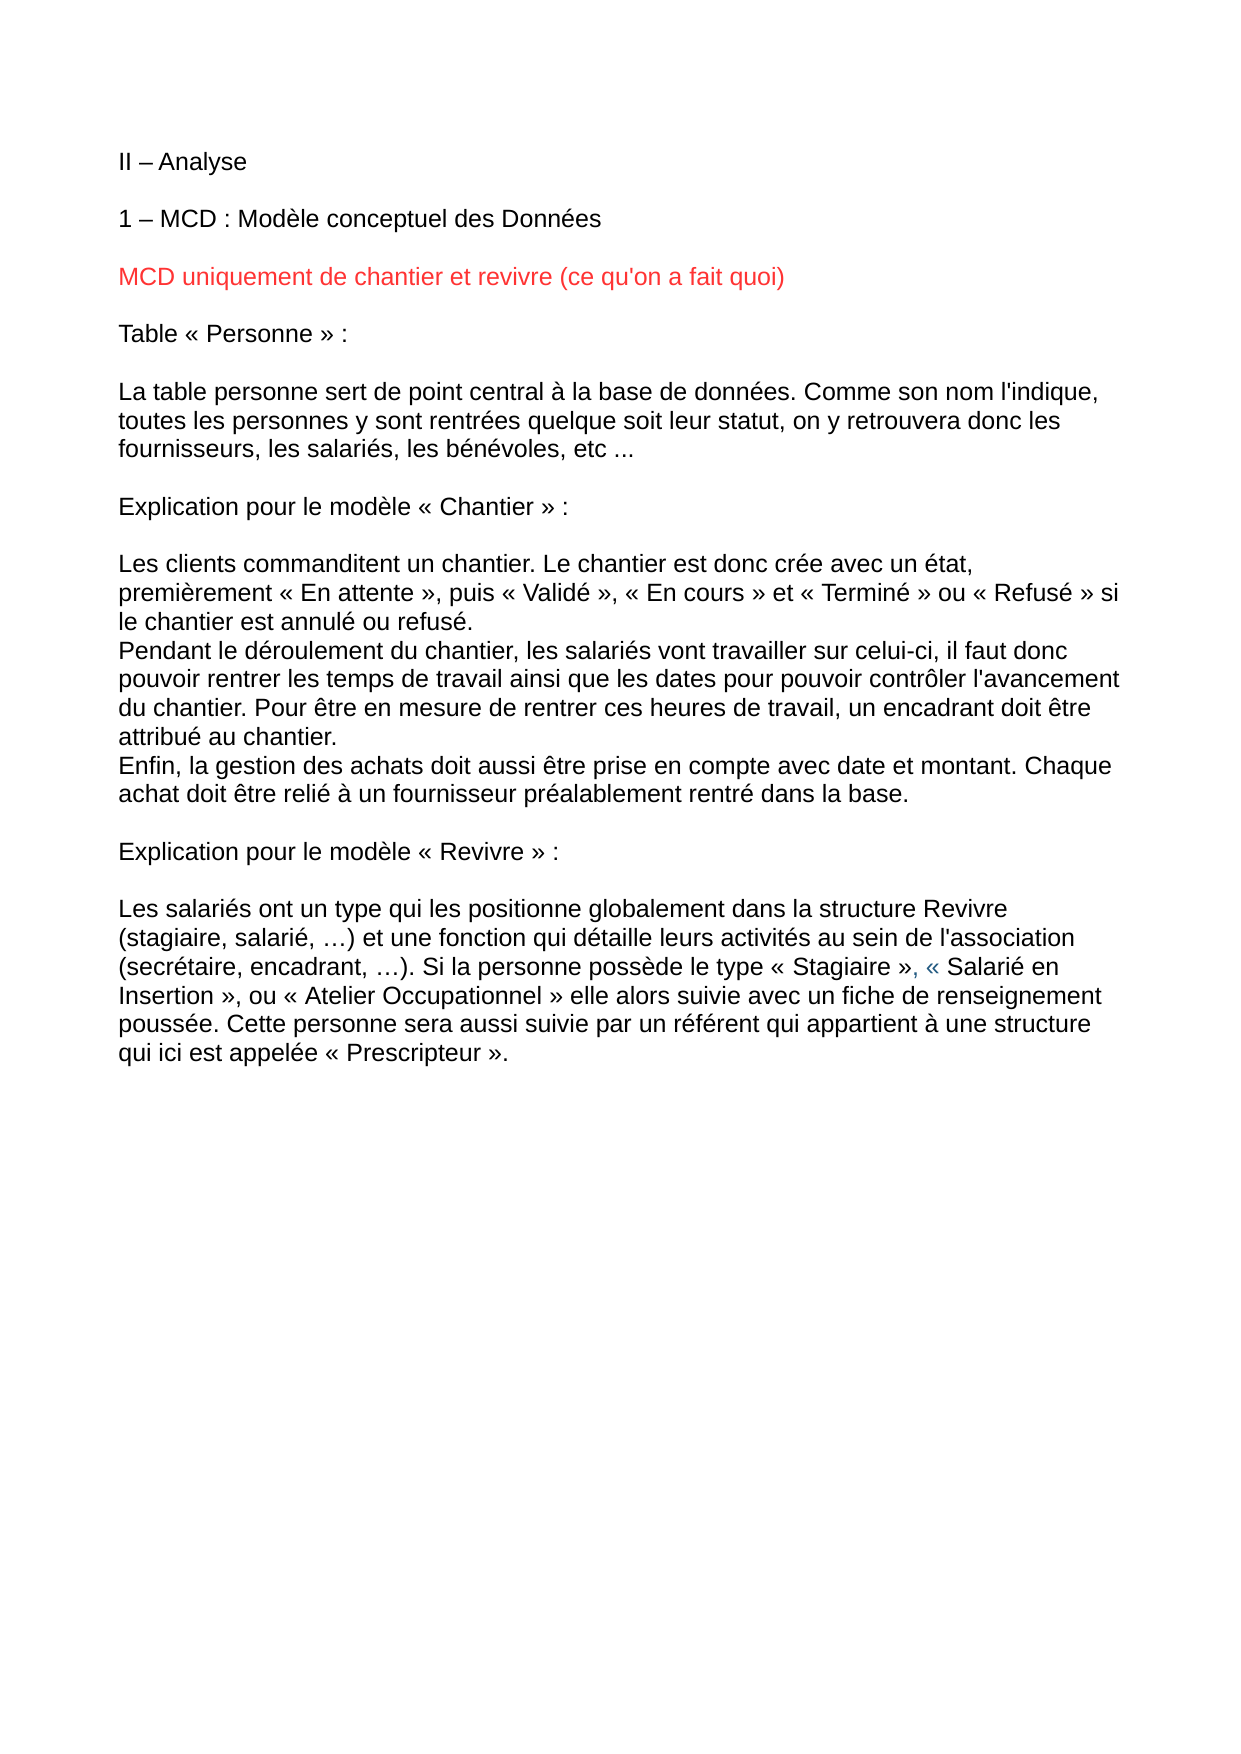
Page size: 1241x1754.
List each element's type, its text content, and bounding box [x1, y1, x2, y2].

text Les clients commanditent un chantier. Le chantier est donc crée avec un état, premièrement « En attente », puis « Validé », « En cours » et « Terminé » ou « Refusé » si le chantier est annulé ou refusé. [118, 549, 1122, 636]
text La table personne sert de point central à la base de données. Comme son nom l'indique, toutes les personnes y sont rentrées quelque soit leur statut, on y retrouvera donc les fournisseurs, les salariés, les bénévoles, etc ... [118, 377, 1122, 463]
text Les salariés ont un type qui les positionne globalement dans la structure Revivre (stagiaire, salarié, …) et une fonction qui détaille leurs activités au sein de l'association (secrétaire, encadrant, …). Si la personne possède le type « Stagiaire », « Salarié en Insertion », ou « Atelier Occupationnel » elle alors suivie avec un fiche de renseignement poussée. Cette personne sera aussi suivie par un référent qui appartient à une structure qui ici est appelée « Prescripteur ». [118, 894, 1122, 1096]
text Explication pour le modèle « Revivre » : [118, 837, 1122, 866]
text II – Analyse [118, 147, 1122, 176]
text Explication pour le modèle « Chantier » : [118, 492, 1122, 521]
text 1 – MCD : Modèle conceptuel des Données [118, 204, 1122, 233]
text Pendant le déroulement du chantier, les salariés vont travailler sur celui-ci, il faut donc pouvoir rentrer les temps de travail ainsi que les dates pour pouvoir contrôler l'avancement du chantier. Pour être en mesure de rentrer ces heures de travail, un encadrant doit être attribué au chantier. [118, 636, 1122, 751]
text Enfin, la gestion des achats doit aussi être prise en compte avec date et montant. Chaque achat doit être relié à un fournisseur préalablement rentré dans la base. [118, 751, 1122, 808]
text MCD uniquement de chantier et revivre (ce qu'on a fait quoi) [118, 262, 1122, 291]
text Table « Personne » : [118, 319, 1122, 348]
